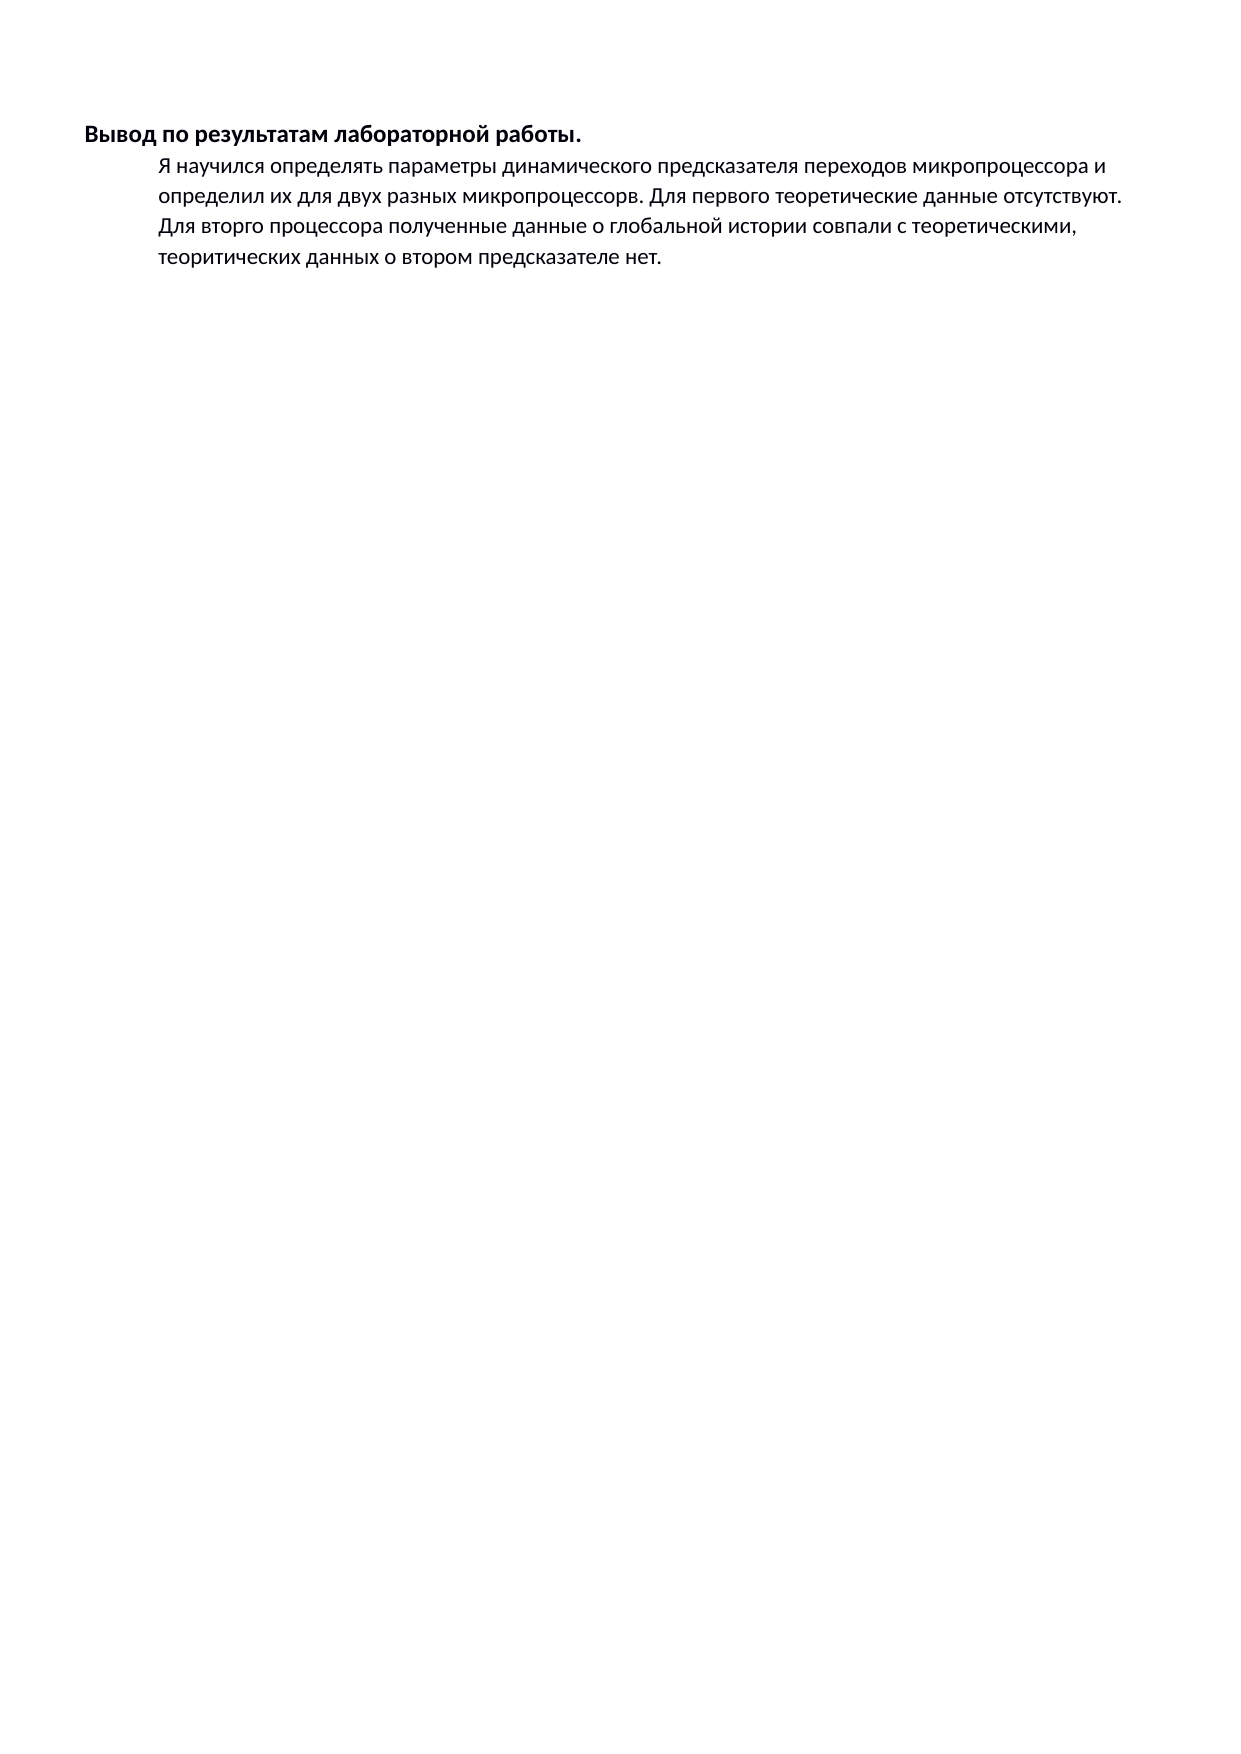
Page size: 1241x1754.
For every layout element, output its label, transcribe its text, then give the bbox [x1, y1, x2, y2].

text Я научился определять параметры динамического предсказателя переходов микропроцессора и определил их для двух разных микропроцессорв. Для первого теоретические данные отсутствуют. Для вторго процессора полученные данные о глобальной истории совпали с теоретическими, теоритических данных о втором предсказателе нет. [158, 151, 1159, 270]
text Вывод по результатам лабораторной работы. [84, 118, 1159, 149]
